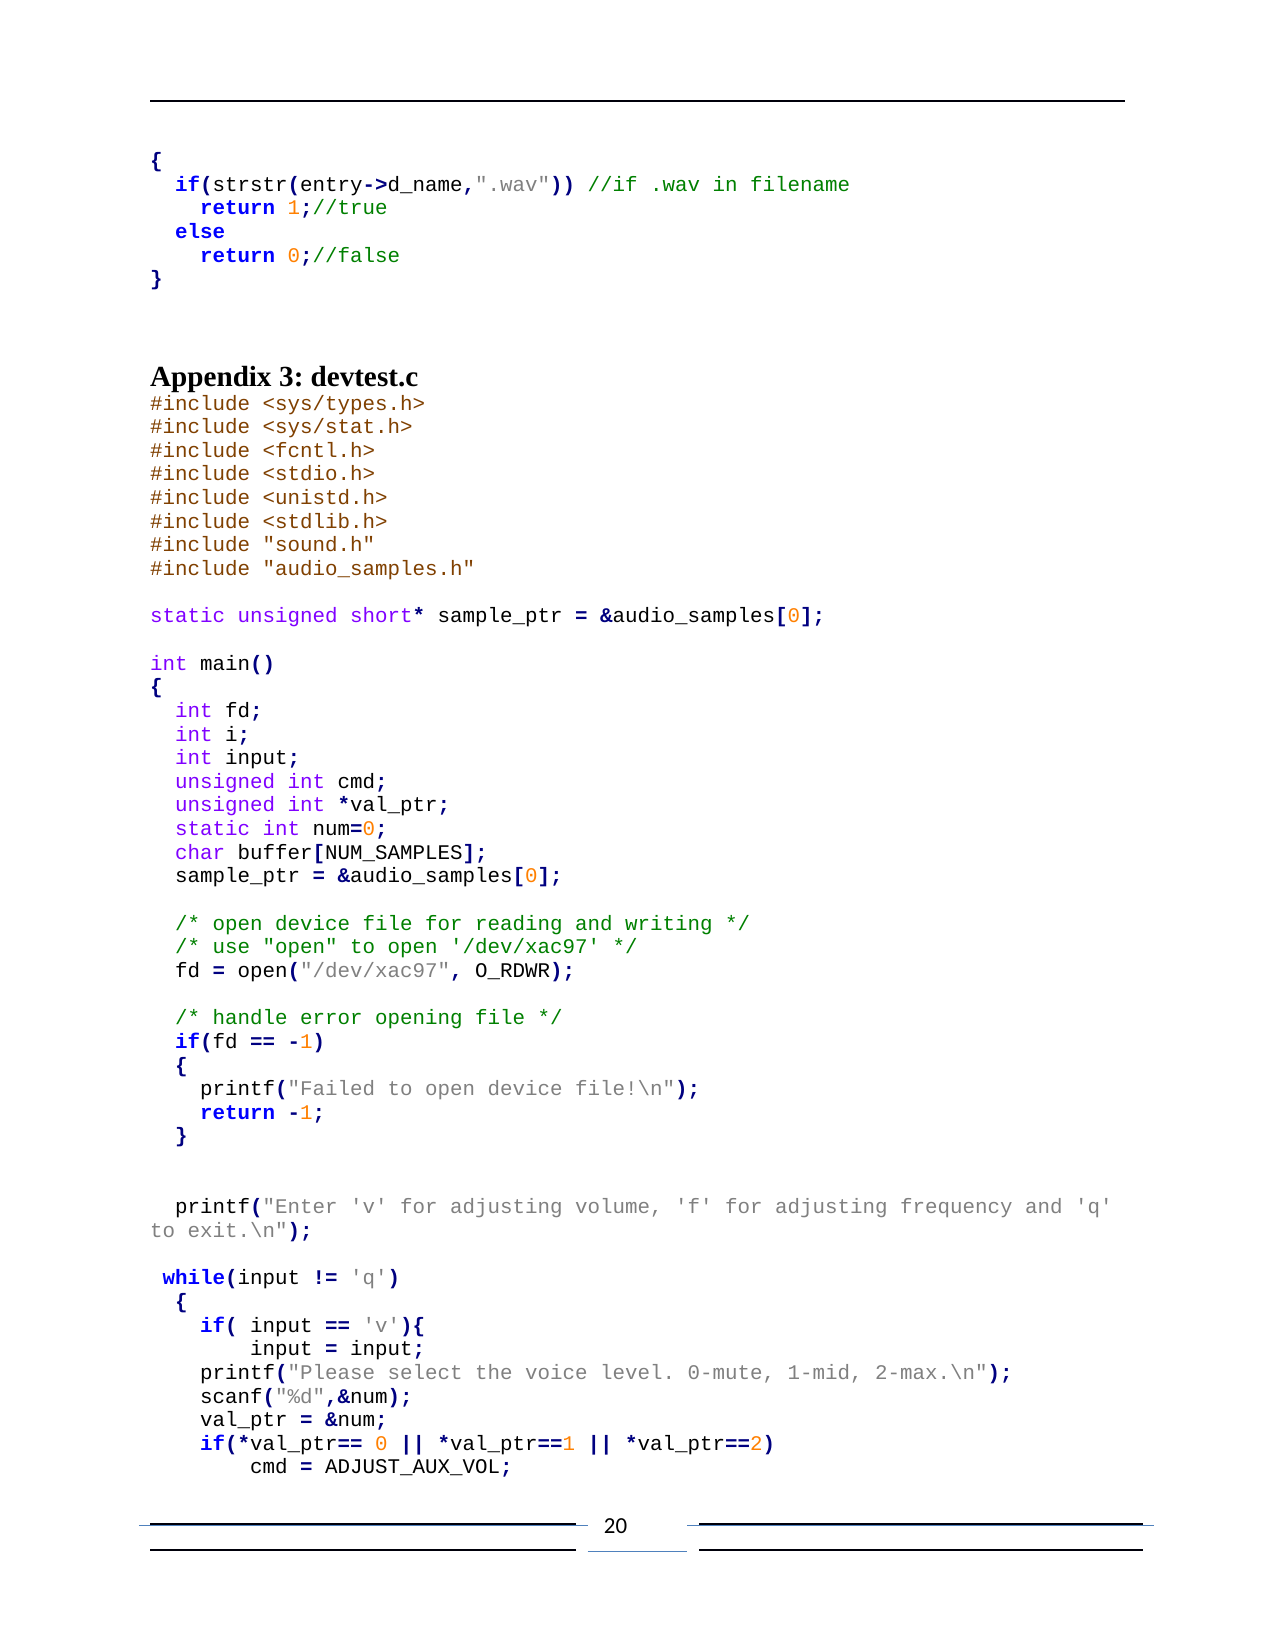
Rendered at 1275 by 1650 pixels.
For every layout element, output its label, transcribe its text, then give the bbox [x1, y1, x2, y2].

text { [150, 1054, 1125, 1078]
text printf("Failed to open device file!\n"); [150, 1078, 1125, 1102]
text static int num=0; [150, 818, 1125, 842]
text input = input; [150, 1338, 1125, 1362]
text { [150, 1291, 1125, 1315]
text #include <sys/types.h> [150, 392, 1125, 416]
text printf("Please select the voice level. 0-mute, 1-mid, 2-max.\n"); [150, 1362, 1125, 1386]
text val_ptr = &num; [150, 1409, 1125, 1433]
text #include "audio_samples.h" [150, 558, 1125, 582]
text #include <unistd.h> [150, 487, 1125, 511]
text char buffer[NUM_SAMPLES]; [150, 842, 1125, 865]
text /* handle error opening file */ [150, 1007, 1125, 1031]
text int input; [150, 747, 1125, 771]
text { [150, 676, 1125, 700]
text /* use "open" to open '/dev/xac97' */ [150, 936, 1125, 960]
text if( input == 'v'){ [150, 1315, 1125, 1338]
text return 0;//false [150, 244, 1125, 268]
text fd = open("/dev/xac97", O_RDWR); [150, 960, 1125, 984]
text #include <fcntl.h> [150, 440, 1125, 463]
text /* open device file for reading and writing */ [150, 913, 1125, 936]
text #include <stdio.h> [150, 463, 1125, 487]
text Appendix 3: devtest.c [150, 359, 1125, 392]
text #include "sound.h" [150, 534, 1125, 558]
text if(*val_ptr== 0 || *val_ptr==1 || *val_ptr==2) [150, 1433, 1125, 1457]
text { [150, 150, 1125, 174]
text } [150, 268, 1125, 292]
text cmd = ADJUST_AUX_VOL; [150, 1457, 1125, 1480]
text while(input != 'q') [150, 1267, 1125, 1291]
text if(strstr(entry->d_name,".wav")) //if .wav in filename [150, 174, 1125, 197]
text if(fd == -1) [150, 1031, 1125, 1054]
text #include <sys/stat.h> [150, 416, 1125, 440]
text #include <stdlib.h> [150, 511, 1125, 534]
text scanf("%d",&num); [150, 1386, 1125, 1409]
text unsigned int *val_ptr; [150, 794, 1125, 818]
text else [150, 221, 1125, 244]
text int i; [150, 723, 1125, 747]
text int main() [150, 653, 1125, 676]
text return -1; [150, 1102, 1125, 1126]
text } [150, 1126, 1125, 1149]
text printf("Enter 'v' for adjusting volume, 'f' for adjusting frequency and 'q' to exit.\n"); [150, 1196, 1125, 1244]
text unsigned int cmd; [150, 771, 1125, 794]
text static unsigned short* sample_ptr = &audio_samples[0]; [150, 605, 1125, 629]
text return 1;//true [150, 197, 1125, 221]
text int fd; [150, 700, 1125, 723]
text sample_ptr = &audio_samples[0]; [150, 865, 1125, 889]
